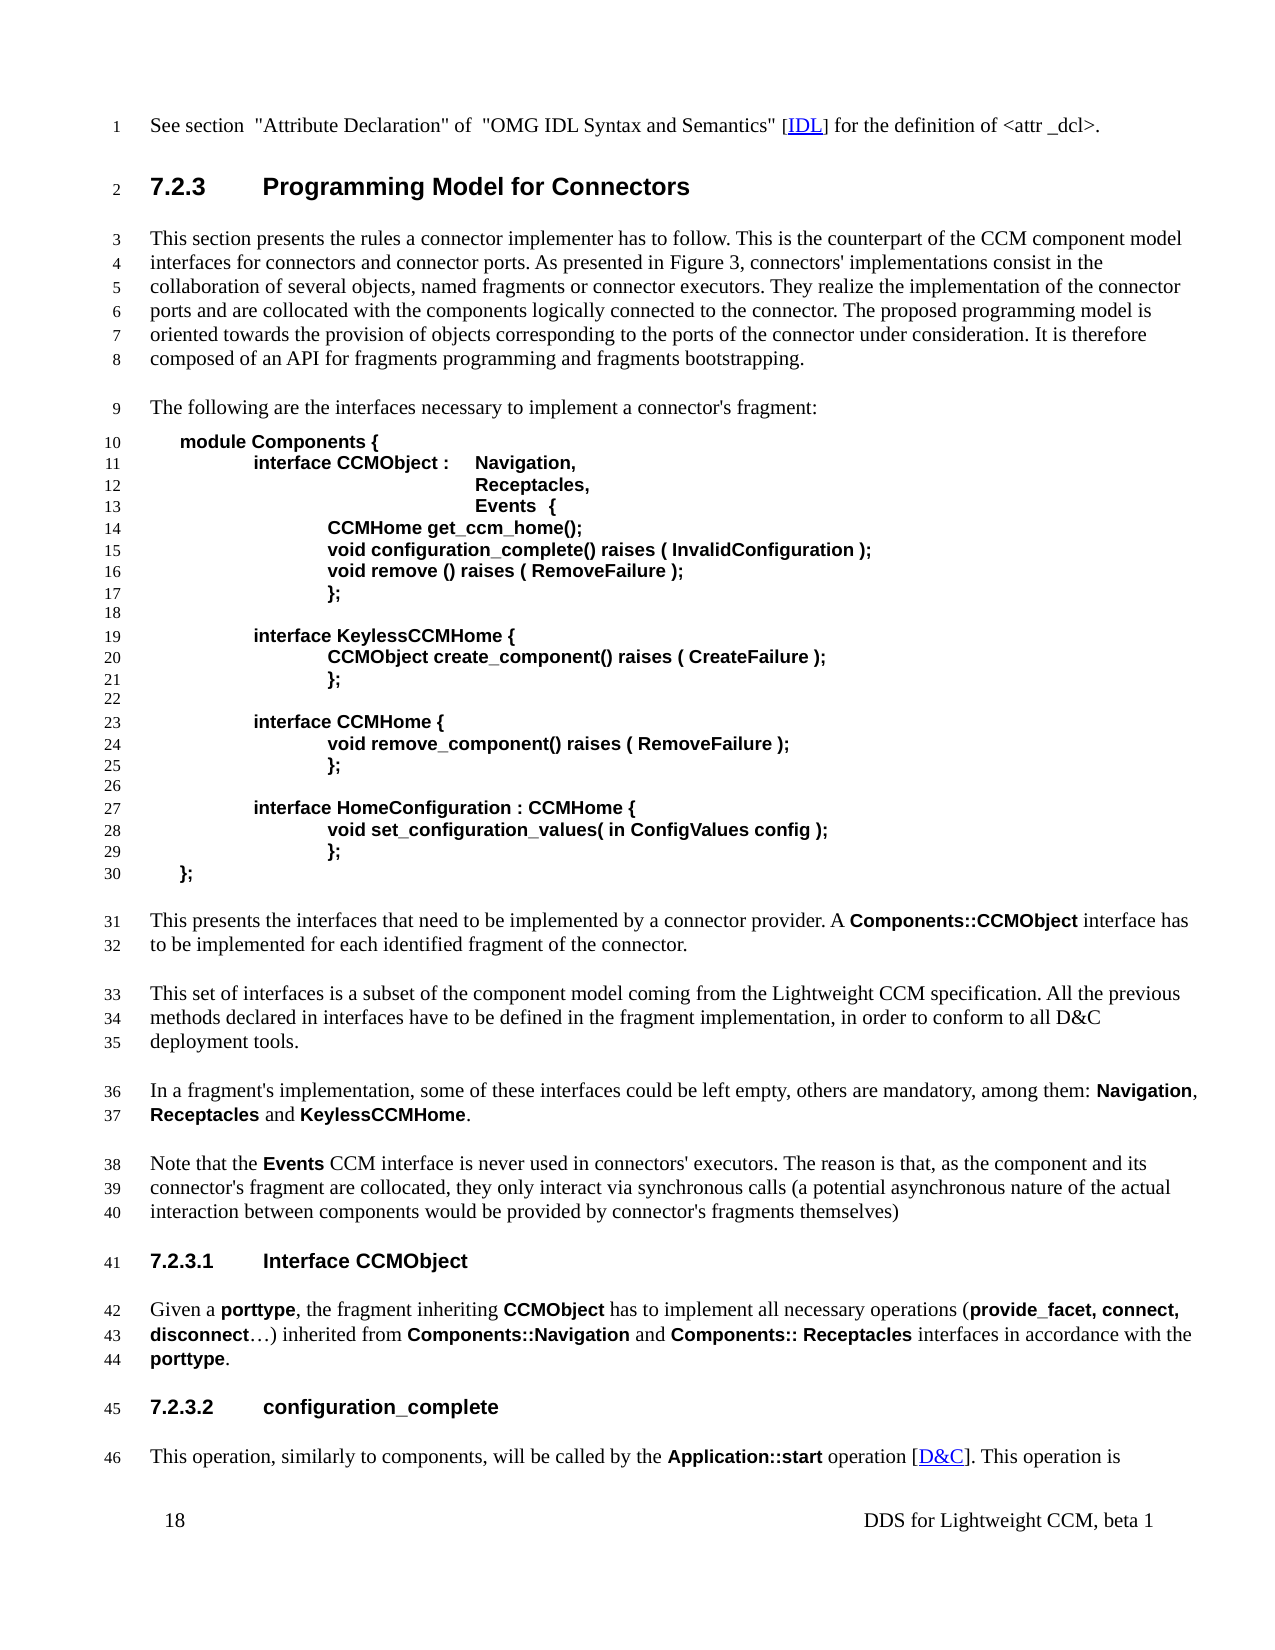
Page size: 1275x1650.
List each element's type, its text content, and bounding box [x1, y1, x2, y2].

text }; [179, 840, 1200, 862]
text }; [179, 581, 1200, 603]
text This section presents the rules a connector implementer has to follow. This is the counterpart of the CCM component model interfaces for connectors and connector ports. As presented in Figure 3, connectors' implementations consist in the collaboration of several objects, named fragments or connector executors. They realize the implementation of the connector ports and are collocated with the components logically connected to the connector. The proposed programming model is oriented towards the provision of objects corresponding to the ports of the connector under consideration. It is therefore composed of an API for fragments programming and fragments bootstrapping. [150, 226, 1200, 370]
text void configuration_complete() raises ( InvalidConfiguration ); [179, 538, 1200, 560]
text Note that the Events CCM interface is never used in connectors' executors. The reason is that, as the component and its connector's fragment are collocated, they only interact via synchronous calls (a potential asynchronous nature of the actual interaction between components would be provided by connector's fragments themselves) [150, 1151, 1200, 1223]
text Receptacles, [179, 474, 1200, 495]
text This presents the interfaces that need to be implemented by a connector provider. A Components::CCMObject interface has to be implemented for each identified fragment of the connector. [150, 908, 1200, 956]
text See section "Attribute Declaration" of "OMG IDL Syntax and Semantics" [IDL] for the definition of <attr _dcl>. [150, 112, 1200, 137]
subtitle Programming Model for Connectors [150, 172, 1200, 201]
text void remove () raises ( RemoveFailure ); [179, 560, 1200, 581]
text CCMHome get_ccm_home(); [179, 517, 1200, 538]
text void remove_component() raises ( RemoveFailure ); [179, 732, 1200, 754]
text }; [179, 668, 1200, 689]
text interface CCMObject : Navigation, [179, 452, 1200, 474]
text }; [179, 754, 1200, 776]
text Given a porttype, the fragment inheriting CCMObject has to implement all necessary operations (provide_facet, connect, disconnect…) inherited from Components::Navigation and Components:: Receptacles interfaces in accordance with the porttype. [150, 1297, 1200, 1369]
text module Components { [179, 431, 1200, 452]
text }; [179, 862, 1200, 883]
text interface HomeConfiguration : CCMHome { [179, 797, 1200, 819]
text The following are the interfaces necessary to implement a connector's fragment: [150, 395, 1200, 419]
text This operation, similarly to components, will be called by the Application::start operation [D&C]. This operation is [150, 1444, 1200, 1468]
subtitle Interface CCMObject [150, 1249, 1200, 1273]
text In a fragment's implementation, some of these interfaces could be left empty, others are mandatory, among them: Navigation, Receptacles and KeylessCCMHome. [150, 1078, 1200, 1126]
text CCMObject create_component() raises ( CreateFailure ); [179, 646, 1200, 668]
text This set of interfaces is a subset of the component model coming from the Lightweight CCM specification. All the previous methods declared in interfaces have to be defined in the fragment implementation, in order to conform to all D&C deployment tools. [150, 981, 1200, 1053]
text interface CCMHome { [179, 711, 1200, 732]
text Events { [179, 495, 1200, 517]
subtitle configuration_complete [150, 1395, 1200, 1419]
text interface KeylessCCMHome { [179, 624, 1200, 646]
text void set_configuration_values( in ConfigValues config ); [179, 819, 1200, 840]
